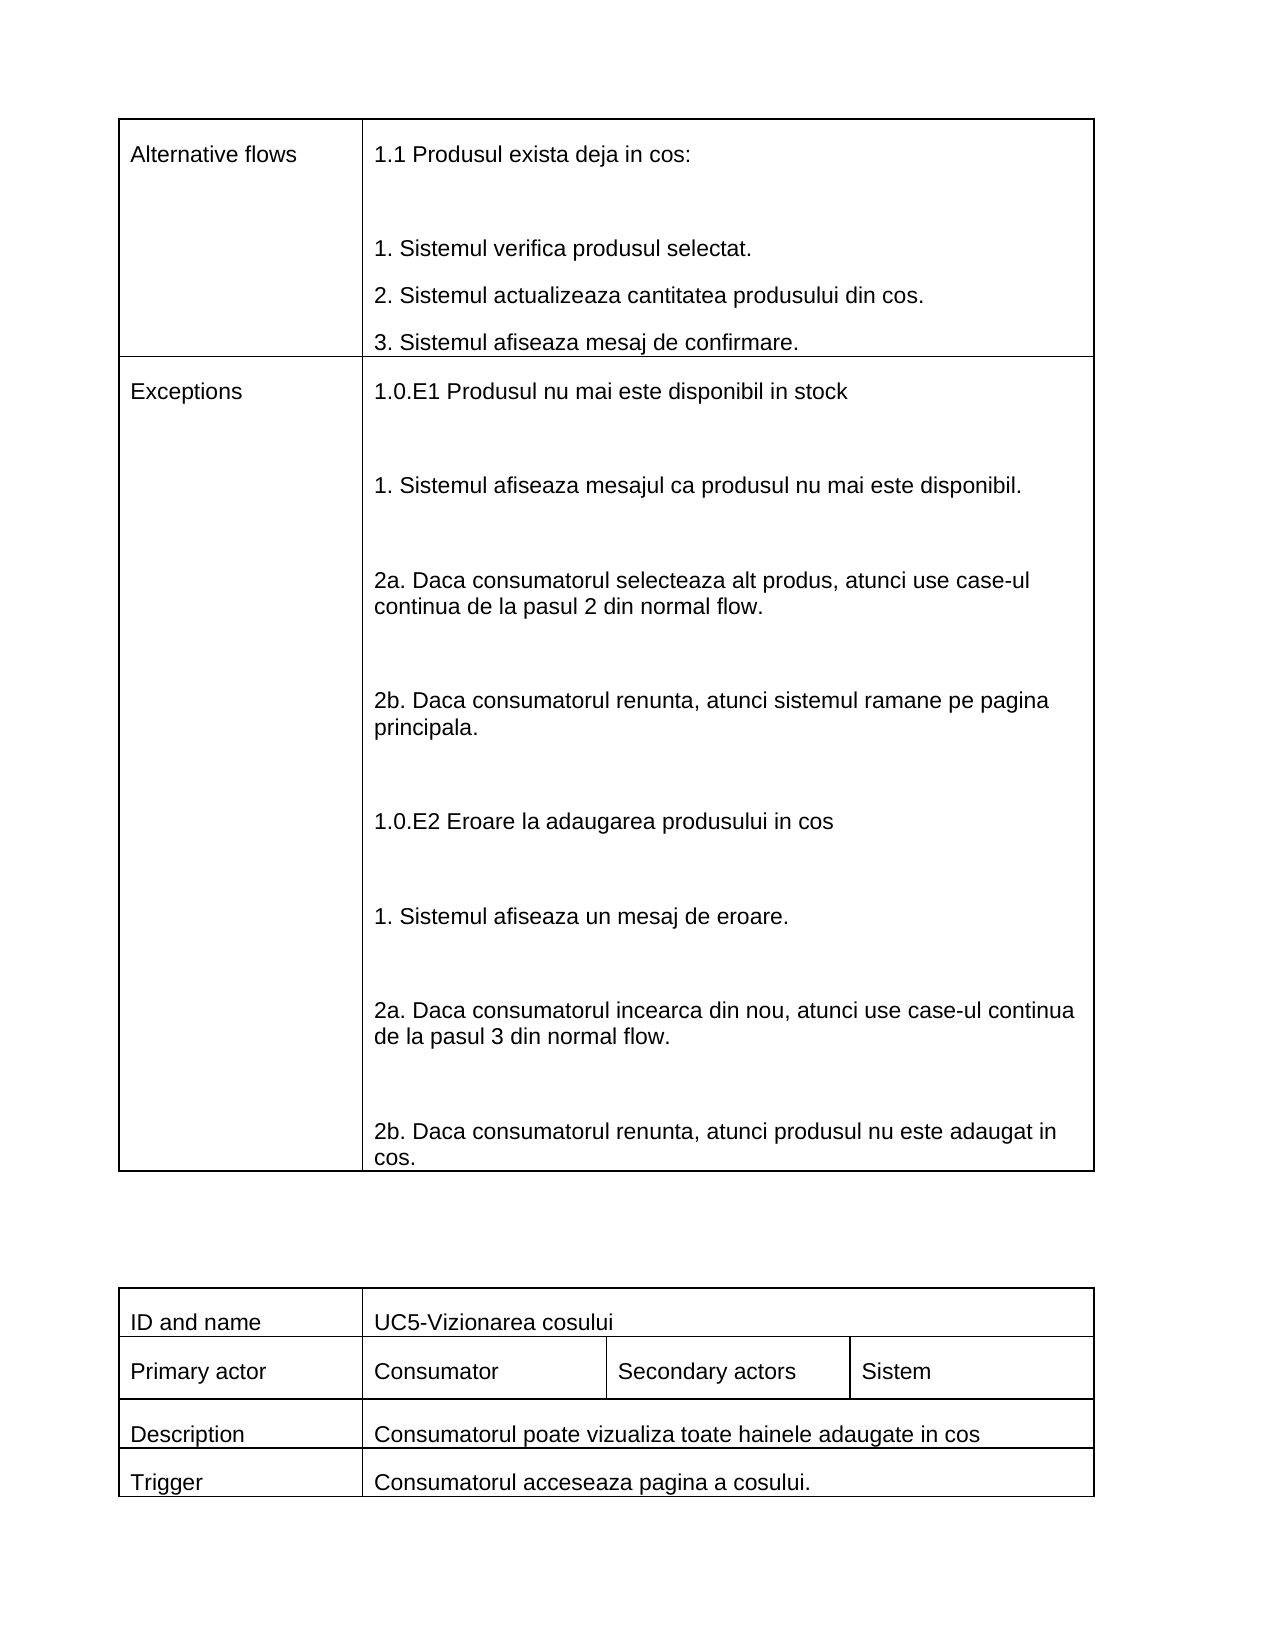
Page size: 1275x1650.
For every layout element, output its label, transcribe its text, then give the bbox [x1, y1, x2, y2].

table_header ID and name [120, 1289, 362, 1336]
table_cell Trigger [120, 1449, 362, 1496]
table_cell Consumatorul acceseaza pagina a cosului. [363, 1449, 1093, 1496]
table_cell Exceptions [120, 357, 362, 1170]
table_cell Description [120, 1400, 362, 1447]
table_cell 1.1 Produsul exista deja in cos: 1. Sistemul verifica produsul selectat. 2. Sistemul actualizeaza cantitatea produsului din cos. 3. Sistemul afiseaza mesaj de confirmare. [363, 120, 1093, 356]
table_cell Primary actor [120, 1337, 362, 1398]
table_cell Consumator [363, 1337, 606, 1398]
table_cell Consumatorul poate vizualiza toate hainele adaugate in cos [363, 1400, 1093, 1447]
table_cell 1.0.E1 Produsul nu mai este disponibil in stock 1. Sistemul afiseaza mesajul ca produsul nu mai este disponibil. 2a. Daca consumatorul selecteaza alt produs, atunci use case-ul continua de la pasul 2 din normal flow. 2b. Daca consumatorul renunta, atunci sistemul ramane pe pagina principala. 1.0.E2 Eroare la adaugarea produsului in cos 1. Sistemul afiseaza un mesaj de eroare. 2a. Daca consumatorul incearca din nou, atunci use case-ul continua de la pasul 3 din normal flow. 2b. Daca consumatorul renunta, atunci produsul nu este adaugat in cos. [363, 357, 1093, 1170]
table_cell Alternative flows [120, 120, 362, 356]
table_header UC5-Vizionarea cosului [363, 1289, 1093, 1336]
table_cell Secondary actors [607, 1337, 849, 1398]
table_cell Sistem [851, 1337, 1093, 1398]
